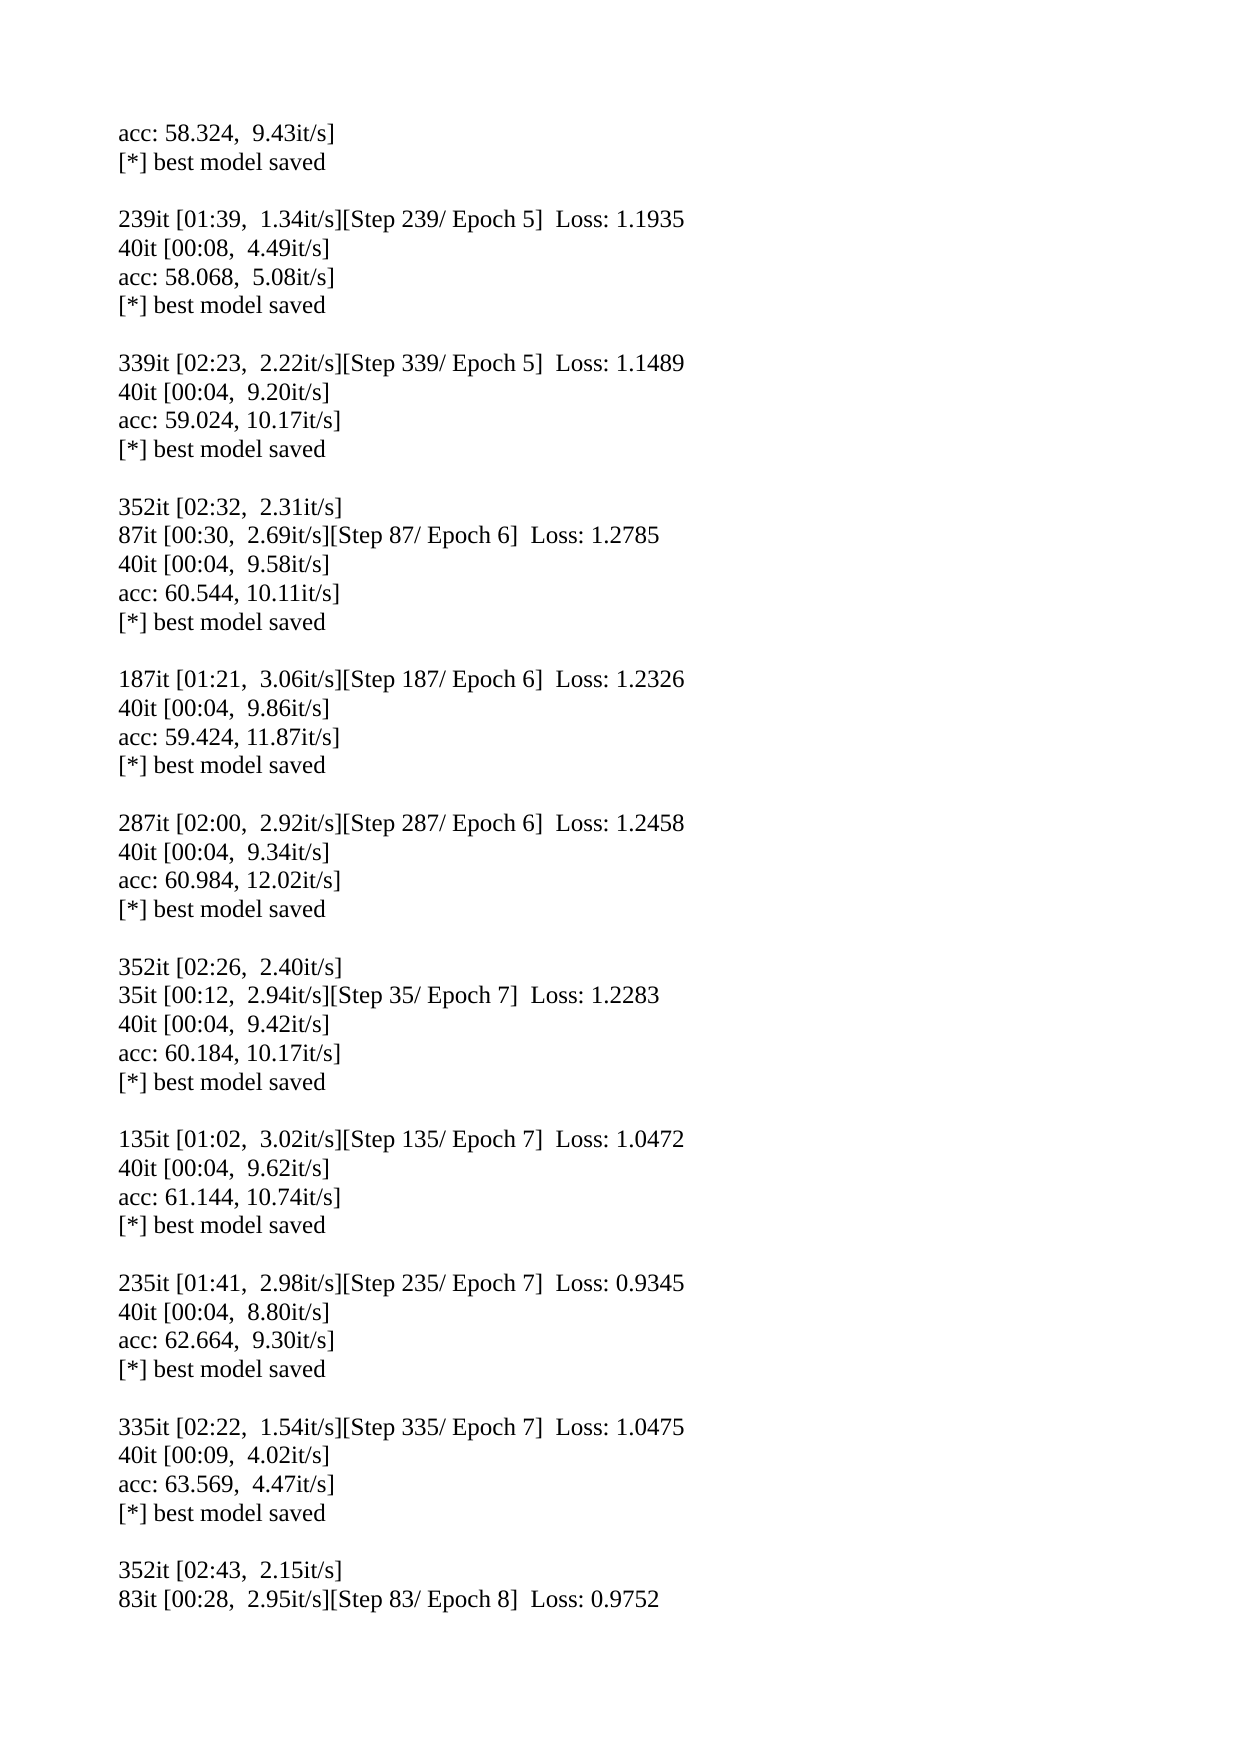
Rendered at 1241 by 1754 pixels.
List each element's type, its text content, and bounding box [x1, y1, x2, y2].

text 35it [00:12, 2.94it/s][Step 35/ Epoch 7] Loss: 1.2283 [118, 981, 1122, 1009]
text acc: 58.068, 5.08it/s] [118, 262, 1122, 291]
text acc: 61.144, 10.74it/s] [118, 1182, 1122, 1211]
text acc: 58.324, 9.43it/s] [118, 118, 1122, 147]
text 40it [00:04, 9.86it/s] [118, 693, 1122, 722]
text [*] best model saved [118, 434, 1122, 463]
text 135it [01:02, 3.02it/s][Step 135/ Epoch 7] Loss: 1.0472 [118, 1124, 1122, 1153]
text 40it [00:09, 4.02it/s] [118, 1441, 1122, 1469]
text 87it [00:30, 2.69it/s][Step 87/ Epoch 6] Loss: 1.2785 [118, 521, 1122, 549]
text [*] best model saved [118, 607, 1122, 636]
text 352it [02:43, 2.15it/s] [118, 1556, 1122, 1584]
text 352it [02:32, 2.31it/s] [118, 492, 1122, 521]
text 40it [00:08, 4.49it/s] [118, 233, 1122, 262]
text acc: 59.024, 10.17it/s] [118, 406, 1122, 434]
text 40it [00:04, 9.58it/s] [118, 549, 1122, 578]
text 40it [00:04, 9.42it/s] [118, 1009, 1122, 1038]
text 287it [02:00, 2.92it/s][Step 287/ Epoch 6] Loss: 1.2458 [118, 808, 1122, 837]
text 235it [01:41, 2.98it/s][Step 235/ Epoch 7] Loss: 0.9345 [118, 1268, 1122, 1297]
text [*] best model saved [118, 291, 1122, 319]
text 40it [00:04, 9.34it/s] [118, 837, 1122, 866]
text acc: 59.424, 11.87it/s] [118, 722, 1122, 751]
text [*] best model saved [118, 751, 1122, 779]
text [*] best model saved [118, 1211, 1122, 1239]
text acc: 63.569, 4.47it/s] [118, 1469, 1122, 1498]
text 339it [02:23, 2.22it/s][Step 339/ Epoch 5] Loss: 1.1489 [118, 348, 1122, 377]
text [*] best model saved [118, 147, 1122, 176]
text [*] best model saved [118, 1498, 1122, 1527]
text [*] best model saved [118, 894, 1122, 923]
text 187it [01:21, 3.06it/s][Step 187/ Epoch 6] Loss: 1.2326 [118, 664, 1122, 693]
text 40it [00:04, 8.80it/s] [118, 1297, 1122, 1326]
text 239it [01:39, 1.34it/s][Step 239/ Epoch 5] Loss: 1.1935 [118, 204, 1122, 233]
text [*] best model saved [118, 1354, 1122, 1383]
text 40it [00:04, 9.62it/s] [118, 1153, 1122, 1182]
text [*] best model saved [118, 1067, 1122, 1096]
text 40it [00:04, 9.20it/s] [118, 377, 1122, 406]
text 83it [00:28, 2.95it/s][Step 83/ Epoch 8] Loss: 0.9752 [118, 1584, 1122, 1613]
text 352it [02:26, 2.40it/s] [118, 952, 1122, 981]
text acc: 60.984, 12.02it/s] [118, 866, 1122, 894]
text 335it [02:22, 1.54it/s][Step 335/ Epoch 7] Loss: 1.0475 [118, 1412, 1122, 1441]
text acc: 62.664, 9.30it/s] [118, 1326, 1122, 1354]
text acc: 60.544, 10.11it/s] [118, 578, 1122, 607]
text acc: 60.184, 10.17it/s] [118, 1038, 1122, 1067]
